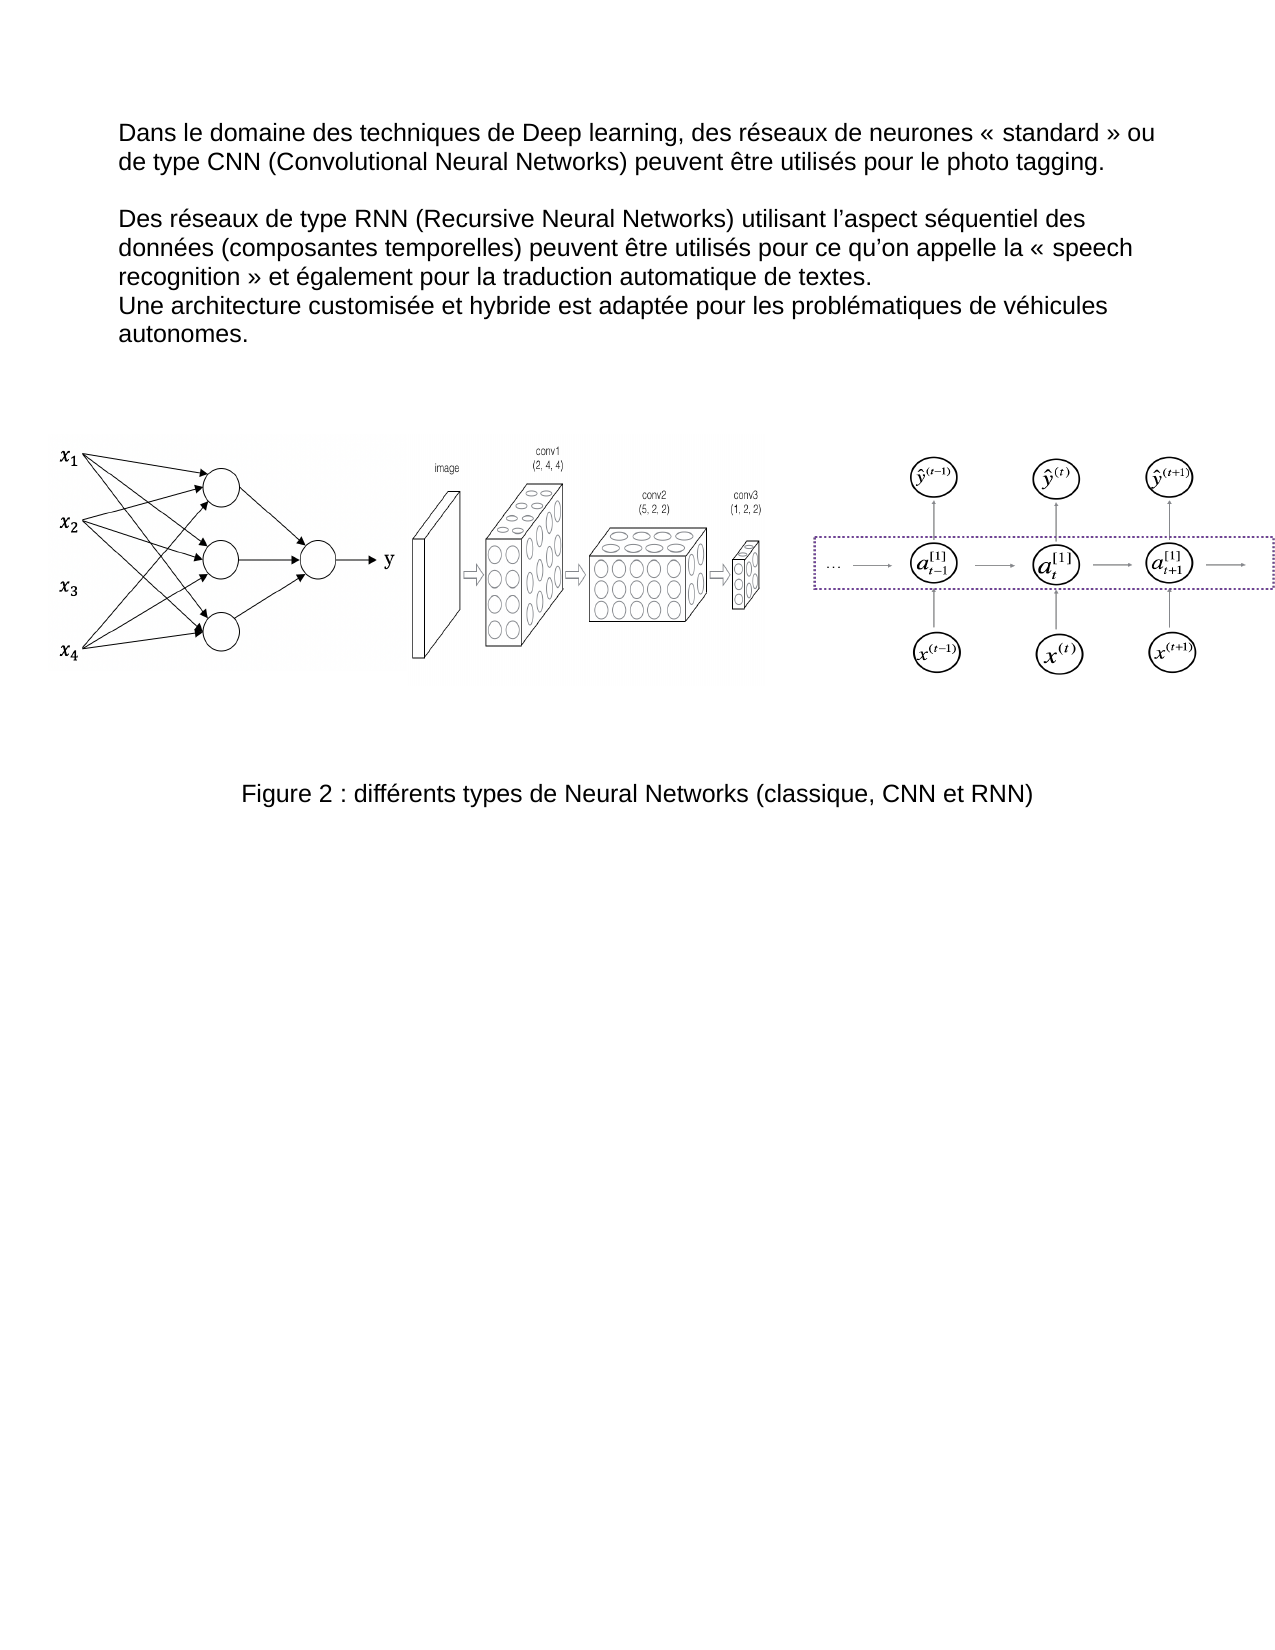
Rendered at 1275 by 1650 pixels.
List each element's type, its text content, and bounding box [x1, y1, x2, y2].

text de type CNN (Convolutional Neural Networks) peuvent être utilisés pour le photo tagging. [118, 147, 1157, 176]
picture [48, 434, 765, 686]
text Figure 2 : différents types de Neural Networks (classique, CNN et RNN) [118, 779, 1157, 808]
text Des réseaux de type RNN (Recursive Neural Networks) utilisant l’aspect séquentiel des données (composantes temporelles) peuvent être utilisés pour ce qu’on appelle la « speech recognition » et également pour la traduction automatique de textes. [118, 204, 1157, 291]
text Dans le domaine des techniques de Deep learning, des réseaux de neurones « standard » ou [118, 118, 1157, 147]
text Une architecture customisée et hybride est adaptée pour les problématiques de véhicules autonomes. [118, 291, 1157, 348]
picture [813, 456, 1275, 675]
